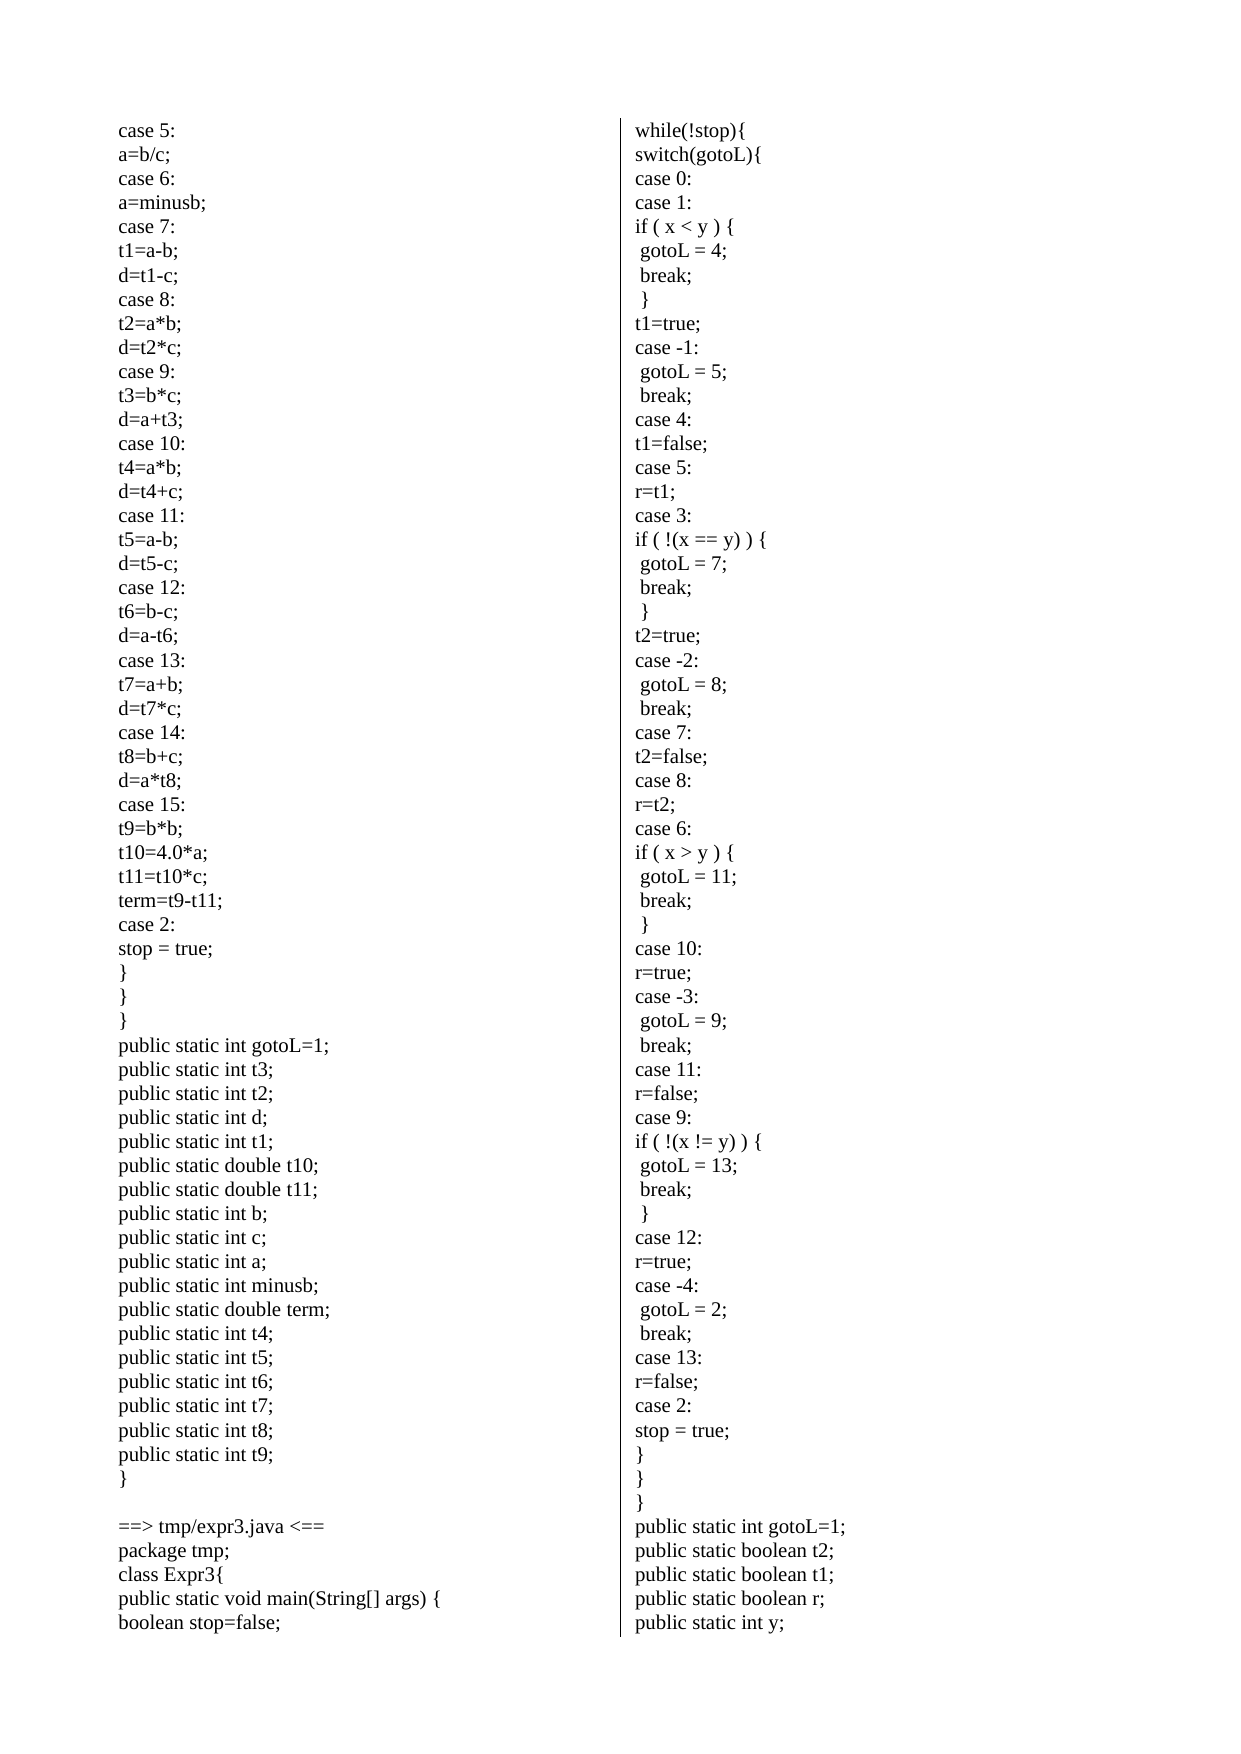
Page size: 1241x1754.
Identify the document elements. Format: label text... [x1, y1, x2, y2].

text } [635, 1201, 1122, 1225]
text break; [635, 1321, 1122, 1345]
text public static boolean t2; [635, 1538, 1122, 1562]
text public static int a; [118, 1249, 605, 1273]
text public static int gotoL=1; [635, 1514, 1122, 1538]
text class Expr3{ [118, 1562, 605, 1586]
text public static int t8; [118, 1417, 605, 1442]
text case -1: [635, 335, 1122, 359]
text public static int minusb; [118, 1273, 605, 1297]
text public static int t2; [118, 1081, 605, 1105]
text t9=b*b; [118, 816, 605, 840]
text t2=false; [635, 744, 1122, 768]
text gotoL = 11; [635, 864, 1122, 888]
text case 2: [118, 912, 605, 936]
text case 11: [118, 503, 605, 527]
text break; [635, 383, 1122, 407]
text break; [635, 262, 1122, 287]
text } [118, 1466, 605, 1490]
text t4=a*b; [118, 455, 605, 479]
text } [118, 960, 605, 984]
text while(!stop){ [635, 118, 1122, 142]
text gotoL = 2; [635, 1297, 1122, 1321]
text t5=a-b; [118, 527, 605, 551]
text case -2: [635, 647, 1122, 672]
text case 8: [635, 768, 1122, 792]
text t6=b-c; [118, 599, 605, 623]
text public static int d; [118, 1105, 605, 1129]
text case 5: [118, 118, 605, 142]
text public static double term; [118, 1297, 605, 1321]
text case 6: [635, 816, 1122, 840]
text } [635, 1466, 1122, 1490]
text case 13: [118, 647, 605, 672]
text if ( !(x == y) ) { [635, 527, 1122, 551]
text public static int t1; [118, 1129, 605, 1153]
text a=b/c; [118, 142, 605, 166]
text case 15: [118, 792, 605, 816]
text switch(gotoL){ [635, 142, 1122, 166]
text d=t5-c; [118, 551, 605, 575]
text break; [635, 696, 1122, 720]
text public static int t6; [118, 1369, 605, 1393]
text if ( !(x != y) ) { [635, 1129, 1122, 1153]
text public static int t5; [118, 1345, 605, 1369]
text d=t7*c; [118, 696, 605, 720]
text d=t2*c; [118, 335, 605, 359]
text case 10: [118, 431, 605, 455]
text case -4: [635, 1273, 1122, 1297]
text if ( x > y ) { [635, 840, 1122, 864]
text } [635, 599, 1122, 623]
text case 1: [635, 190, 1122, 214]
text case -3: [635, 984, 1122, 1008]
text case 4: [635, 407, 1122, 431]
text t7=a+b; [118, 672, 605, 696]
text } [635, 912, 1122, 936]
text case 6: [118, 166, 605, 190]
text t11=t10*c; [118, 864, 605, 888]
text t1=false; [635, 431, 1122, 455]
text public static double t10; [118, 1153, 605, 1177]
text break; [635, 575, 1122, 599]
text if ( x < y ) { [635, 214, 1122, 238]
text r=false; [635, 1081, 1122, 1105]
text gotoL = 5; [635, 359, 1122, 383]
text gotoL = 9; [635, 1008, 1122, 1032]
text case 14: [118, 720, 605, 744]
text case 7: [635, 720, 1122, 744]
text case 0: [635, 166, 1122, 190]
text r=t1; [635, 479, 1122, 503]
text stop = true; [635, 1417, 1122, 1442]
text gotoL = 4; [635, 238, 1122, 262]
text case 7: [118, 214, 605, 238]
text t1=a-b; [118, 238, 605, 262]
text case 5: [635, 455, 1122, 479]
text public static int y; [635, 1610, 1122, 1634]
text boolean stop=false; [118, 1610, 605, 1634]
text public static int t3; [118, 1057, 605, 1081]
text case 12: [635, 1225, 1122, 1249]
text t2=true; [635, 623, 1122, 647]
text t1=true; [635, 311, 1122, 335]
text public static int gotoL=1; [118, 1032, 605, 1057]
text a=minusb; [118, 190, 605, 214]
text } [635, 287, 1122, 311]
text r=true; [635, 960, 1122, 984]
text public static int t4; [118, 1321, 605, 1345]
text t3=b*c; [118, 383, 605, 407]
text case 8: [118, 287, 605, 311]
text public static int t7; [118, 1393, 605, 1417]
text package tmp; [118, 1538, 605, 1562]
text break; [635, 888, 1122, 912]
text } [118, 1008, 605, 1032]
text case 3: [635, 503, 1122, 527]
text } [635, 1490, 1122, 1514]
text public static double t11; [118, 1177, 605, 1201]
text gotoL = 8; [635, 672, 1122, 696]
text gotoL = 7; [635, 551, 1122, 575]
text public static boolean r; [635, 1586, 1122, 1610]
text break; [635, 1032, 1122, 1057]
text case 12: [118, 575, 605, 599]
text public static int c; [118, 1225, 605, 1249]
text r=t2; [635, 792, 1122, 816]
text } [118, 984, 605, 1008]
text d=t4+c; [118, 479, 605, 503]
text case 10: [635, 936, 1122, 960]
text case 2: [635, 1393, 1122, 1417]
text d=a*t8; [118, 768, 605, 792]
text ==> tmp/expr3.java <== [118, 1514, 605, 1538]
text case 9: [635, 1105, 1122, 1129]
text case 11: [635, 1057, 1122, 1081]
text case 13: [635, 1345, 1122, 1369]
text public static void main(String[] args) { [118, 1586, 605, 1610]
text } [635, 1442, 1122, 1466]
text break; [635, 1177, 1122, 1201]
text t10=4.0*a; [118, 840, 605, 864]
text public static int b; [118, 1201, 605, 1225]
text t2=a*b; [118, 311, 605, 335]
text d=a+t3; [118, 407, 605, 431]
text gotoL = 13; [635, 1153, 1122, 1177]
text case 9: [118, 359, 605, 383]
text d=a-t6; [118, 623, 605, 647]
text r=false; [635, 1369, 1122, 1393]
text term=t9-t11; [118, 888, 605, 912]
text public static boolean t1; [635, 1562, 1122, 1586]
text t8=b+c; [118, 744, 605, 768]
text public static int t9; [118, 1442, 605, 1466]
text r=true; [635, 1249, 1122, 1273]
text d=t1-c; [118, 262, 605, 287]
text stop = true; [118, 936, 605, 960]
